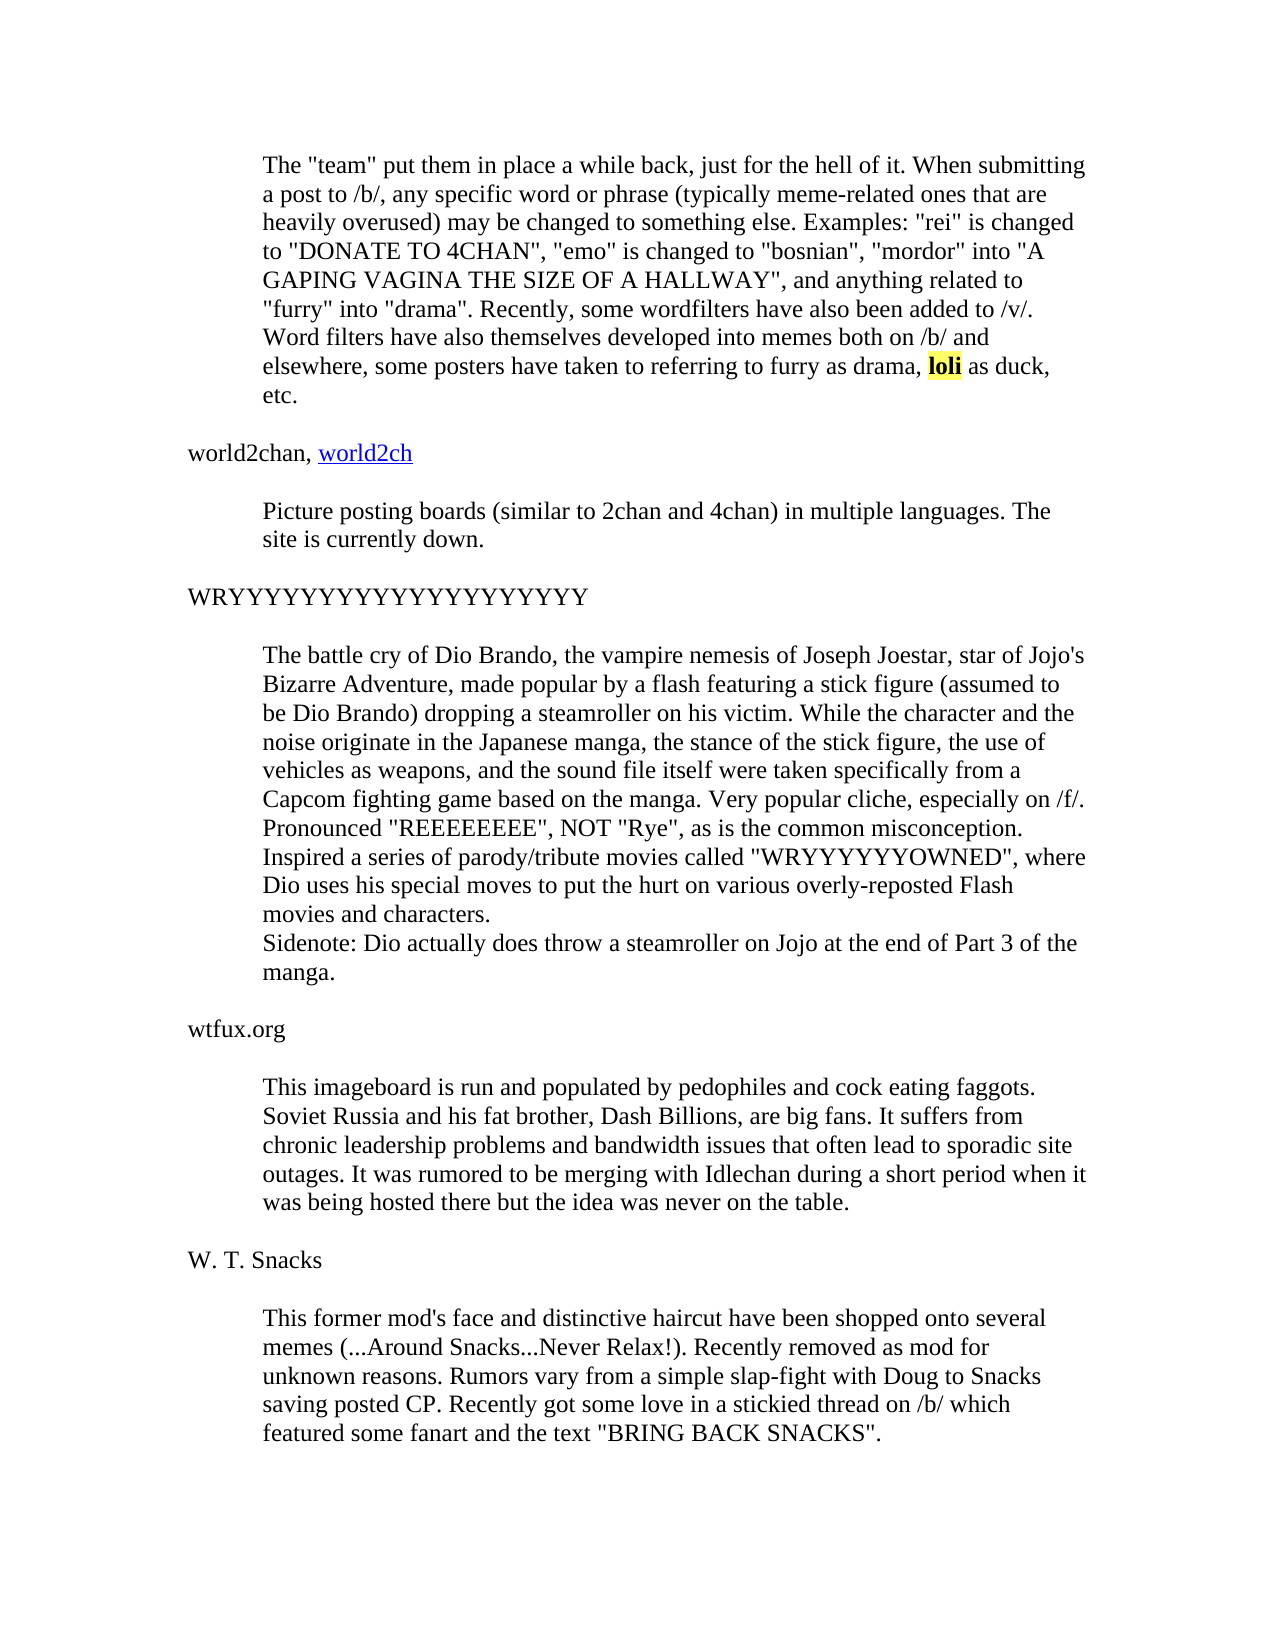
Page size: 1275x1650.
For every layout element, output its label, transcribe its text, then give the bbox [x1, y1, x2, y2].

text world2chan, world2ch [187, 438, 1087, 467]
text wtfux.org [187, 1014, 1087, 1043]
text W. T. Snacks [187, 1245, 1087, 1274]
text Sidenote: Dio actually does throw a steamroller on Jojo at the end of Part 3 of the manga. [262, 928, 1087, 985]
text The "team" put them in place a while back, just for the hell of it. When submitting a post to /b/, any specific word or phrase (typically meme-related ones that are heavily overused) may be changed to something else. Examples: "rei" is changed to "DONATE TO 4CHAN", "emo" is changed to "bosnian", "mordor" into "A GAPING VAGINA THE SIZE OF A HALLWAY", and anything related to "furry" into "drama". Recently, some wordfilters have also been added to /v/. Word filters have also themselves developed into memes both on /b/ and elsewhere, some posters have taken to referring to furry as drama, loli as duck, etc. [262, 150, 1087, 409]
text Picture posting boards (similar to 2chan and 4chan) in multiple languages. The site is currently down. [262, 496, 1087, 553]
text This former mod's face and distinctive haircut have been shopped onto several memes (...Around Snacks...Never Relax!). Recently removed as mod for unknown reasons. Rumors vary from a simple slap-fight with Doug to Snacks saving posted CP. Recently got some love in a stickied thread on /b/ which featured some fanart and the text "BRING BACK SNACKS". [262, 1303, 1087, 1447]
text This imageboard is run and populated by pedophiles and cock eating faggots. Soviet Russia and his fat brother, Dash Billions, are big fans. It suffers from chronic leadership problems and bandwidth issues that often lead to sporadic site outages. It was rumored to be merging with Idlechan during a short period when it was being hosted there but the idea was never on the table. [262, 1072, 1087, 1216]
text WRYYYYYYYYYYYYYYYYYYYY [187, 582, 1087, 611]
text The battle cry of Dio Brando, the vampire nemesis of Joseph Joestar, star of Jojo's Bizarre Adventure, made popular by a flash featuring a stick figure (assumed to be Dio Brando) dropping a steamroller on his victim. While the character and the noise originate in the Japanese manga, the stance of the stick figure, the use of vehicles as weapons, and the sound file itself were taken specifically from a Capcom fighting game based on the manga. Very popular cliche, especially on /f/. Pronounced "REEEEEEEE", NOT "Rye", as is the common misconception. Inspired a series of parody/tribute movies called "WRYYYYYYOWNED", where Dio uses his special moves to put the hurt on various overly-reposted Flash movies and characters. [262, 640, 1087, 928]
